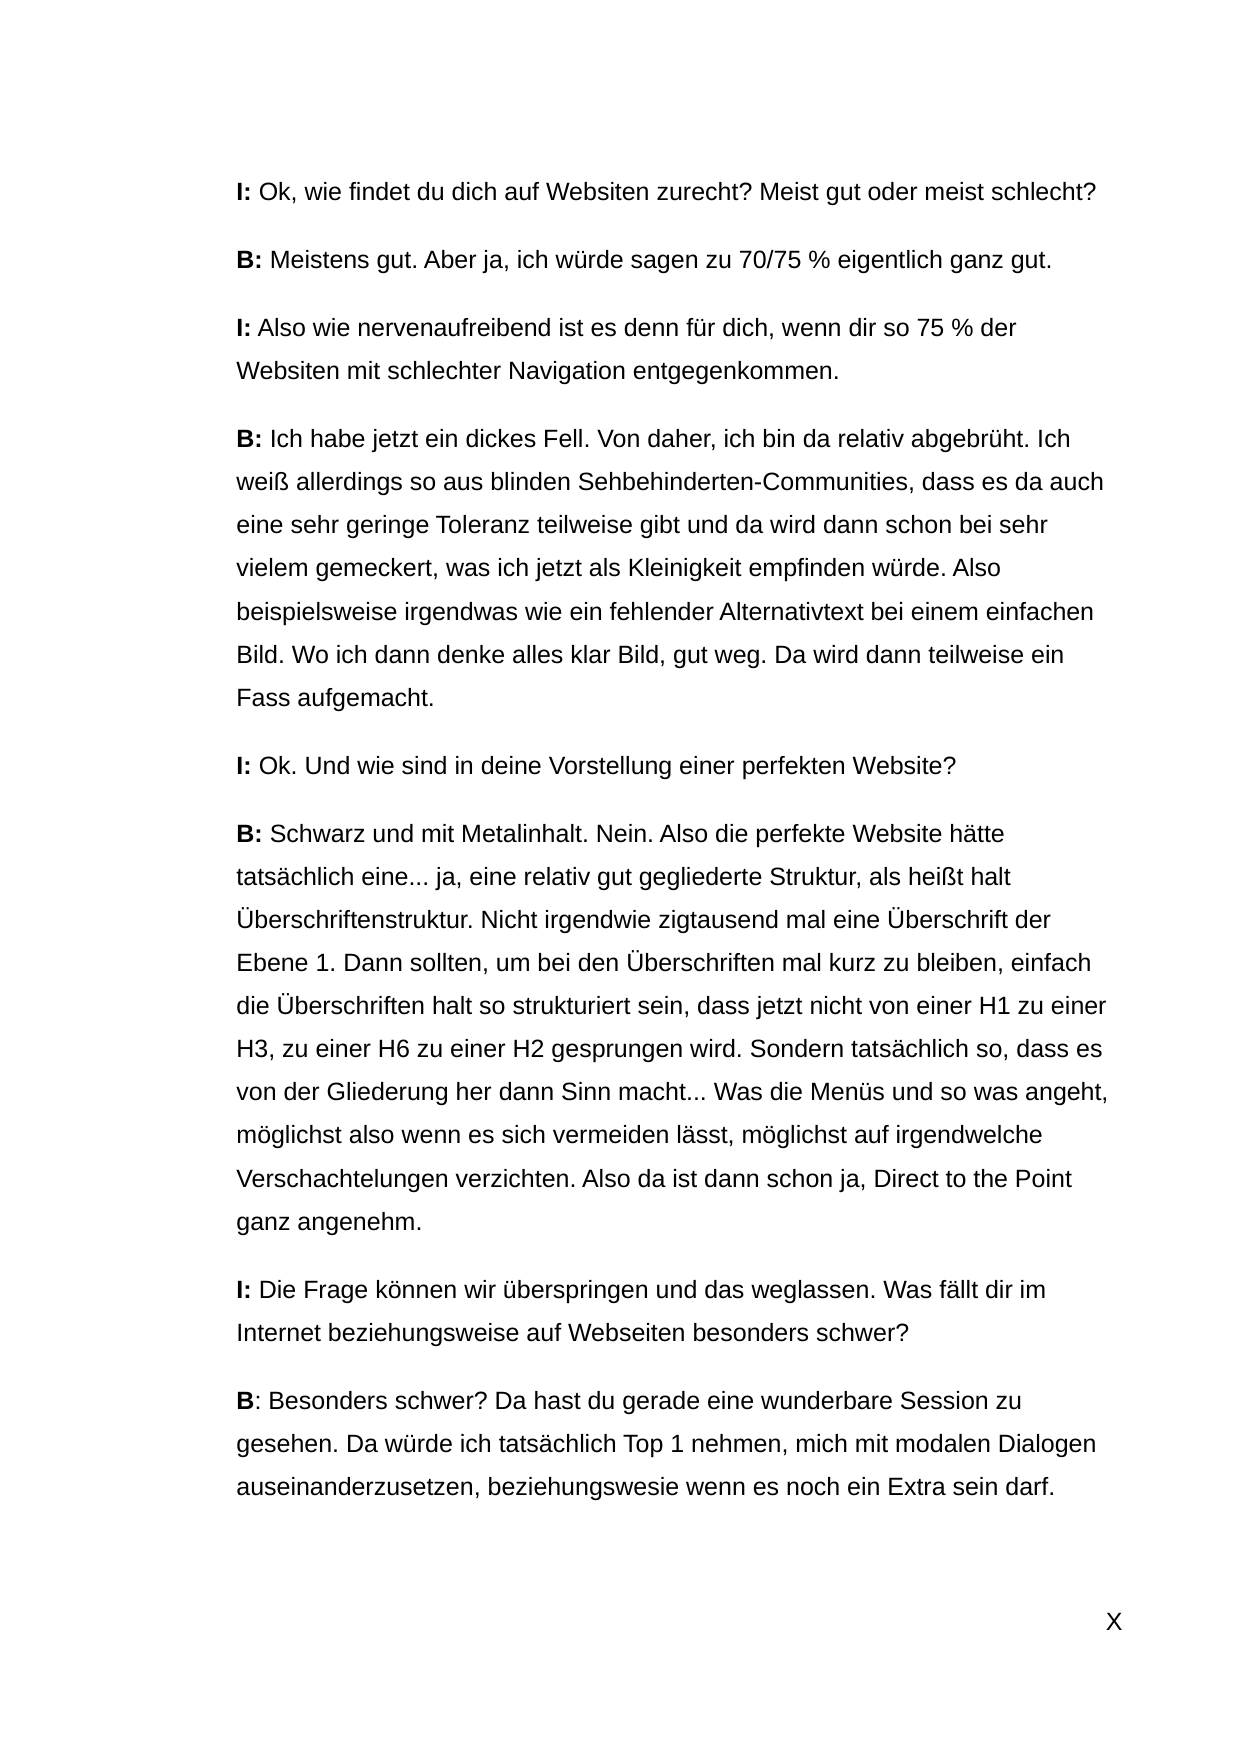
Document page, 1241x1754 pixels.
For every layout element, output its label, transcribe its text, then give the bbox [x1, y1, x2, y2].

text B: Meistens gut. Aber ja, ich würde sagen zu 70/75 % eigentlich ganz gut. [236, 245, 1122, 274]
text B: Besonders schwer? Da hast du gerade eine wunderbare Session zu gesehen. Da würde ich tatsächlich Top 1 nehmen, mich mit modalen Dialogen auseinanderzusetzen, beziehungswesie wenn es noch ein Extra sein darf. [236, 1386, 1122, 1501]
text I: Die Frage können wir überspringen und das weglassen. Was fällt dir im Internet beziehungsweise auf Webseiten besonders schwer? [236, 1275, 1122, 1347]
text I: Ok. Und wie sind in deine Vorstellung einer perfekten Website? [236, 751, 1122, 779]
text I: Ok, wie findet du dich auf Websiten zurecht? Meist gut oder meist schlecht? [236, 177, 1122, 206]
text B: Ich habe jetzt ein dickes Fell. Von daher, ich bin da relativ abgebrüht. Ich weiß allerdings so aus blinden Sehbehinderten-Communities, dass es da auch eine sehr geringe Toleranz teilweise gibt und da wird dann schon bei sehr vielem gemeckert, was ich jetzt als Kleinigkeit empfinden würde. Also beispielsweise irgendwas wie ein fehlender Alternativtext bei einem einfachen Bild. Wo ich dann denke alles klar Bild, gut weg. Da wird dann teilweise ein Fass aufgemacht. [236, 424, 1122, 712]
text I: Also wie nervenaufreibend ist es denn für dich, wenn dir so 75 % der Websiten mit schlechter Navigation entgegenkommen. [236, 313, 1122, 385]
text B: Schwarz und mit Metalinhalt. Nein. Also die perfekte Website hätte tatsächlich eine... ja, eine relativ gut gegliederte Struktur, als heißt halt Überschriftenstruktur. Nicht irgendwie zigtausend mal eine Überschrift der Ebene 1. Dann sollten, um bei den Überschriften mal kurz zu bleiben, einfach die Überschriften halt so strukturiert sein, dass jetzt nicht von einer H1 zu einer H3, zu einer H6 zu einer H2 gesprungen wird. Sondern tatsächlich so, dass es von der Gliederung her dann Sinn macht... Was die Menüs und so was angeht, möglichst also wenn es sich vermeiden lässt, möglichst auf irgendwelche Verschachtelungen verzichten. Also da ist dann schon ja, Direct to the Point ganz angenehm. [236, 819, 1122, 1236]
